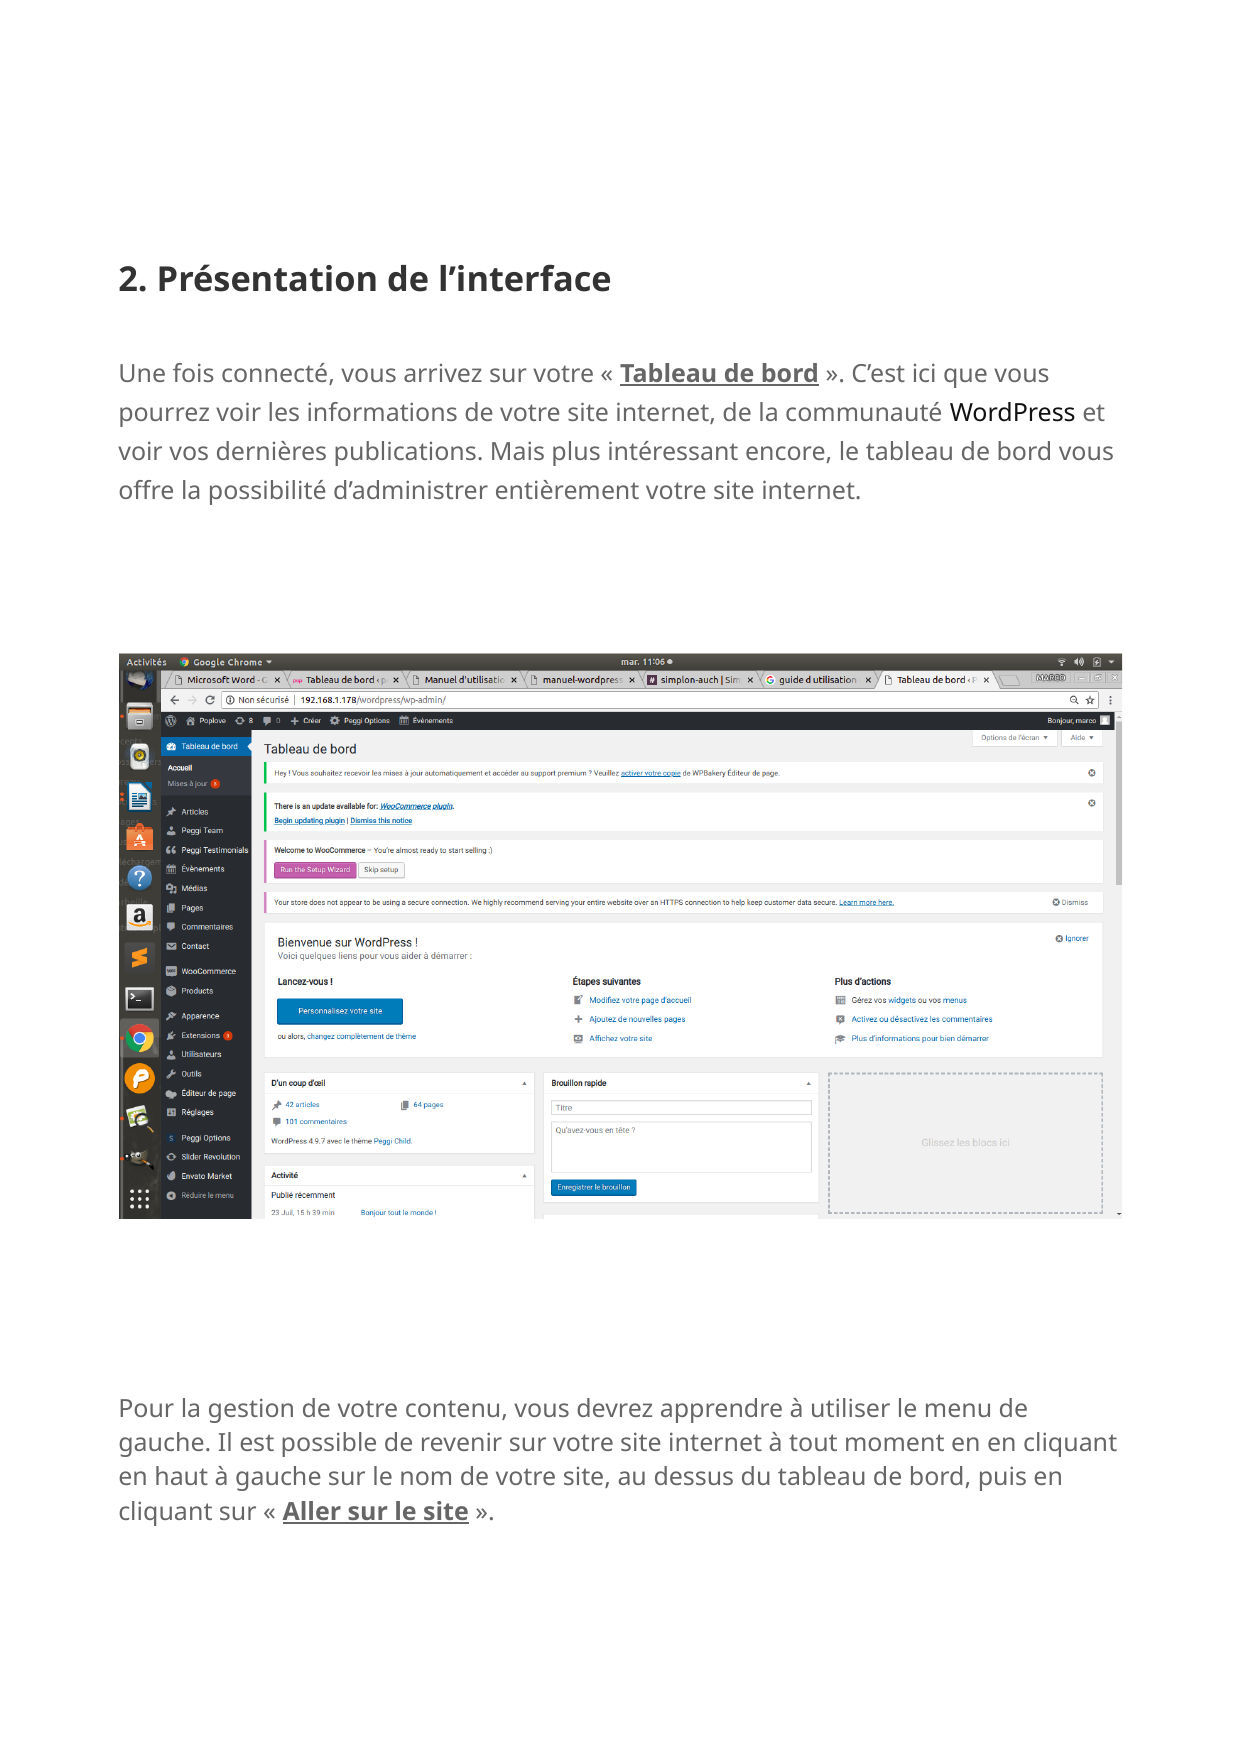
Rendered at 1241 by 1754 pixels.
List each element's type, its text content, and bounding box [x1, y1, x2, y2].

picture [118, 559, 1123, 1313]
text Une fois connecté, vous arrivez sur votre « Tableau de bord ». C’est ici que vous pourrez voir les informations de votre site internet, de la communauté WordPress et voir vos dernières publications. Mais plus intéressant encore, le tableau de bord vous offre la possibilité d’administrer entièrement votre site internet. [118, 355, 1122, 507]
subtitle 2. Présentation de l’interface [118, 255, 1122, 302]
text Pour la gestion de votre contenu, vous devrez apprendre à utiliser le menu de gauche. Il est possible de revenir sur votre site internet à tout moment en en cliquant en haut à gauche sur le nom de votre site, au dessus du tableau de bord, puis en cliquant sur « Aller sur le site ». [118, 1391, 1122, 1527]
